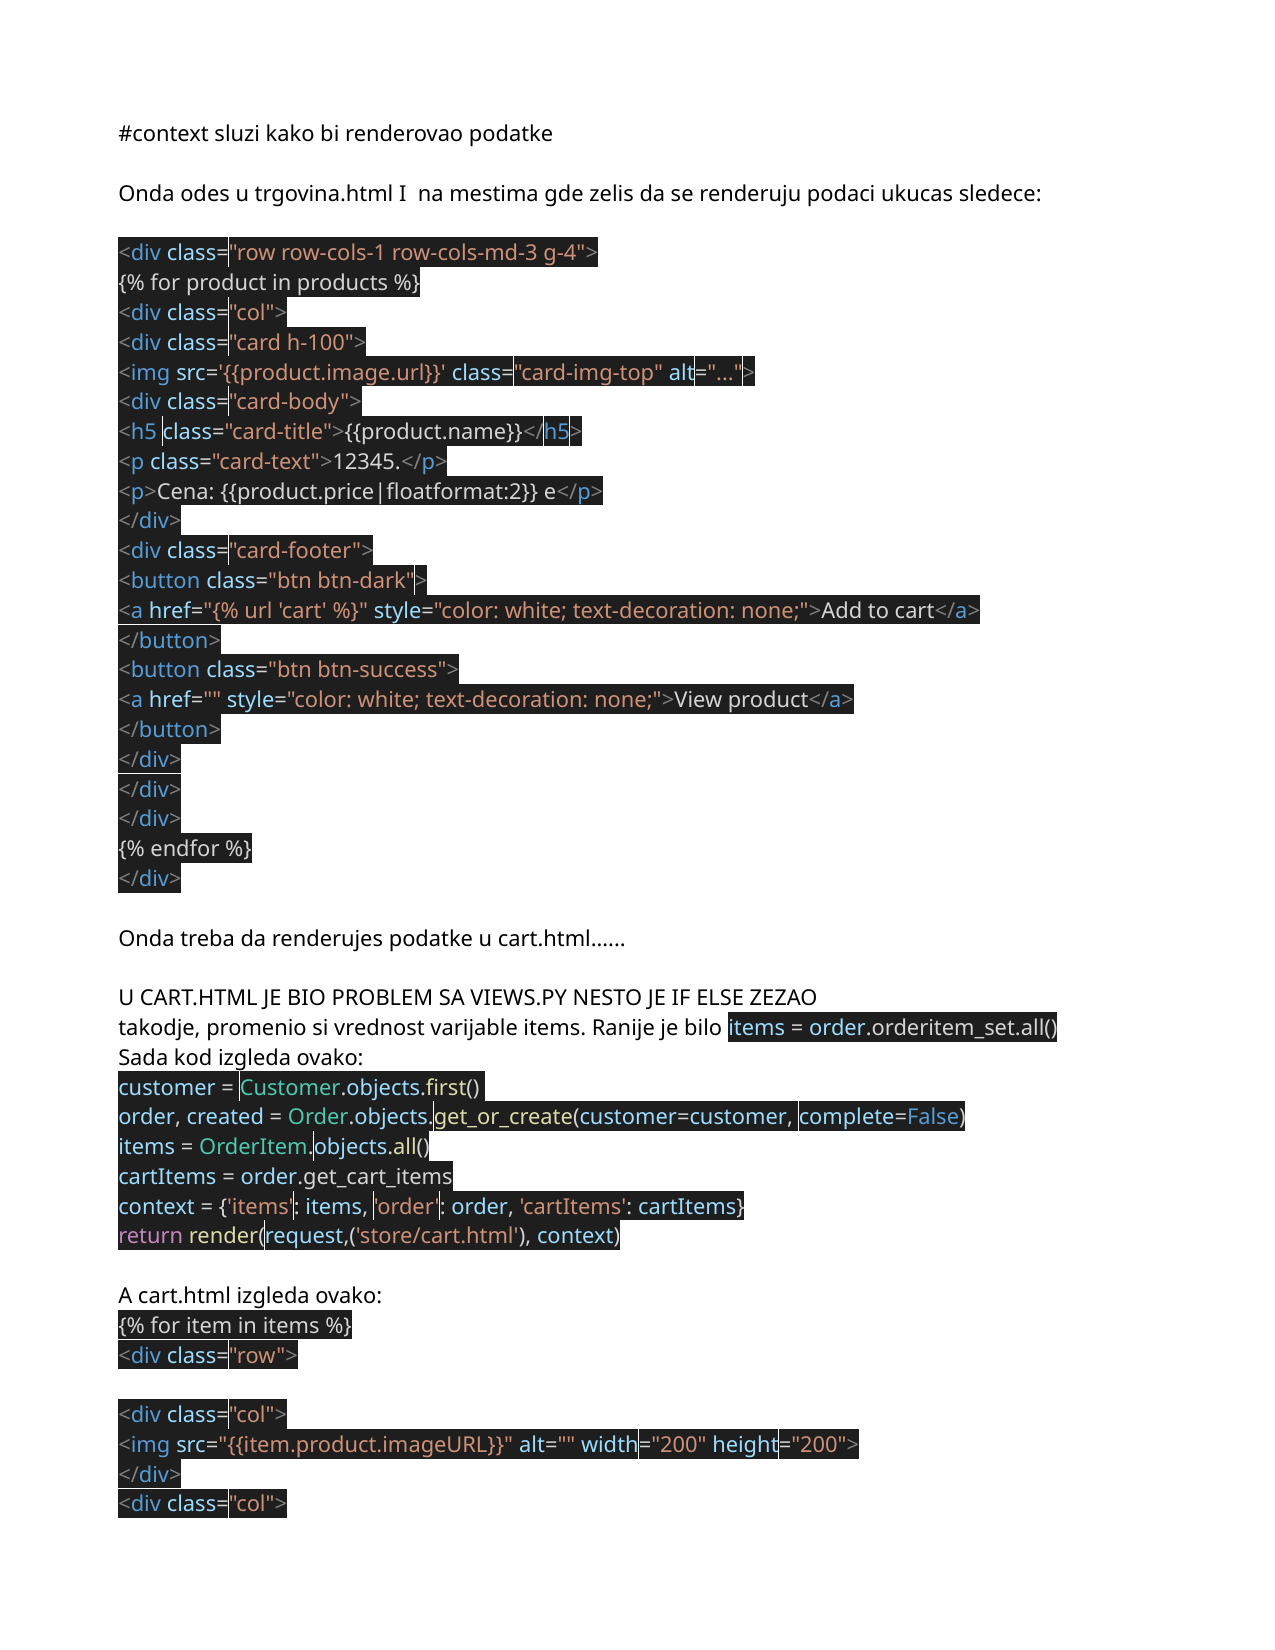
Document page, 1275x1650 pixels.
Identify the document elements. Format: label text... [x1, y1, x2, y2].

text <p>Cena: {{product.price|floatformat:2}} e</p> [118, 476, 1157, 505]
text <div class="card h-100"> [118, 327, 1157, 356]
text customer = Customer.objects.first() [118, 1071, 1157, 1101]
text #context sluzi kako bi renderovao podatke [118, 118, 1157, 148]
text A cart.html izgleda ovako: [118, 1280, 1157, 1310]
text </div> [118, 863, 1157, 893]
text <img src="{{item.product.imageURL}}" alt="" width="200" height="200"> [118, 1429, 1157, 1459]
text </div> [118, 1459, 1157, 1488]
text items = OrderItem.objects.all() [118, 1131, 1157, 1161]
text </div> [118, 803, 1157, 833]
text <div class="card-body"> [118, 386, 1157, 416]
text cartItems = order.get_cart_items [118, 1161, 1157, 1191]
text order, created = Order.objects.get_or_create(customer=customer, complete=False) [118, 1101, 1157, 1131]
text {% endfor %} [118, 833, 1157, 863]
text <img src='{{product.image.url}}' class="card-img-top" alt="..."> [118, 356, 1157, 386]
text return render(request,('store/cart.html'), context) [118, 1220, 1157, 1250]
text takodje, promenio si vrednost varijable items. Ranije je bilo items = order.orderitem_set.all() [118, 1012, 1157, 1042]
text </div> [118, 505, 1157, 535]
text U CART.HTML JE BIO PROBLEM SA VIEWS.PY NESTO JE IF ELSE ZEZAO [118, 982, 1157, 1012]
text </div> [118, 773, 1157, 803]
text </button> [118, 624, 1157, 654]
text <button class="btn btn-dark"> [118, 565, 1157, 595]
text <div class="col"> [118, 1399, 1157, 1429]
text Onda treba da renderujes podatke u cart.html…... [118, 922, 1157, 952]
text </button> [118, 714, 1157, 744]
text {% for product in products %} [118, 267, 1157, 297]
text <div class="card-footer"> [118, 535, 1157, 565]
text <button class="btn btn-success"> [118, 654, 1157, 684]
text context = {'items': items, 'order': order, 'cartItems': cartItems} [118, 1191, 1157, 1220]
text Onda odes u trgovina.html I na mestima gde zelis da se renderuju podaci ukucas sledece: [118, 178, 1157, 207]
text <div class="row row-cols-1 row-cols-md-3 g-4"> [118, 237, 1157, 267]
text <p class="card-text">12345.</p> [118, 446, 1157, 476]
text {% for item in items %} [118, 1310, 1157, 1339]
text <a href="{% url 'cart' %}" style="color: white; text-decoration: none;">Add to cart</a> [118, 595, 1157, 624]
text </div> [118, 744, 1157, 773]
text <div class="col"> [118, 297, 1157, 327]
text <div class="col"> [118, 1488, 1157, 1518]
text <div class="row"> [118, 1339, 1157, 1369]
text <h5 class="card-title">{{product.name}}</h5> [118, 416, 1157, 446]
text <a href="" style="color: white; text-decoration: none;">View product</a> [118, 684, 1157, 714]
text Sada kod izgleda ovako: [118, 1042, 1157, 1071]
